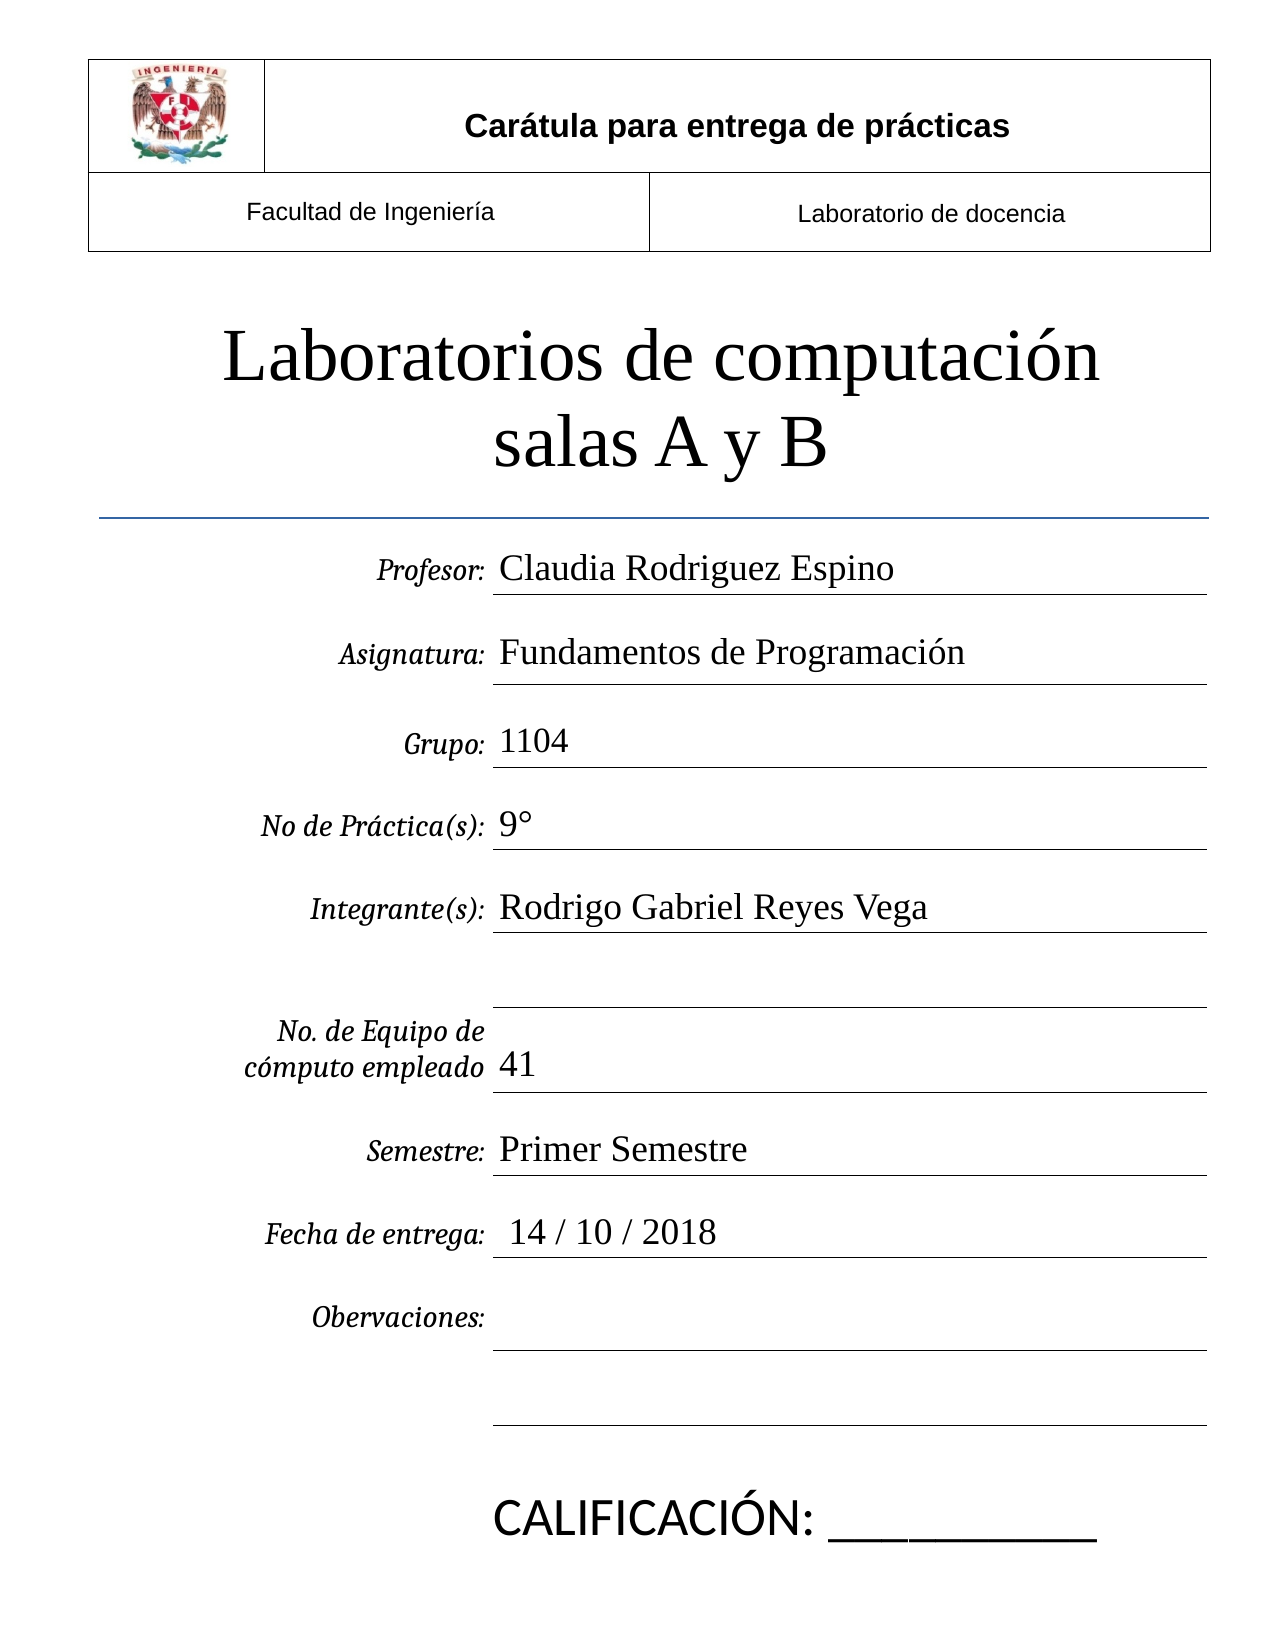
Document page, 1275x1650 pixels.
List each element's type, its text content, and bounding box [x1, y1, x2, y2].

table_header Carátula para entrega de prácticas [265, 60, 1210, 172]
table_header Claudia Rodriguez Espino [493, 519, 1207, 594]
text salas A y B [118, 396, 1205, 482]
table_cell Facultad de Ingeniería [89, 173, 649, 251]
table_cell Fundamentos de Programación [493, 595, 1207, 684]
table_cell No de Práctica(s): [118, 766, 493, 849]
table_cell Fecha de entrega: [118, 1175, 493, 1257]
text CALIFICACIÓN: __________ [118, 1483, 1205, 1549]
table_cell Laboratorio de docencia [650, 173, 1210, 251]
table_cell [493, 1258, 1207, 1350]
table_cell Asignatura: [118, 594, 493, 684]
table_cell [118, 1350, 493, 1425]
table_cell Semestre: [118, 1091, 493, 1174]
table_cell Obervaciones: [118, 1257, 493, 1350]
table_cell Grupo: [118, 684, 493, 766]
table_cell 1104 [493, 685, 1207, 766]
table_header [493, 511, 1207, 517]
table_header [89, 60, 264, 172]
table_cell Primer Semestre [493, 1093, 1207, 1174]
table_header [118, 511, 493, 517]
table_cell Rodrigo Gabriel Reyes Vega [493, 850, 1207, 932]
table_cell No. de Equipo de cómputo empleado [118, 1007, 493, 1091]
table_cell Integrante(s): [118, 849, 493, 932]
table_cell [493, 1351, 1207, 1425]
table_cell 41 [493, 1008, 1207, 1091]
table_cell [118, 932, 493, 1007]
table_cell [493, 933, 1207, 1007]
table_cell 9° [493, 768, 1207, 849]
table_cell 14 / 10 / 2018 [493, 1176, 1207, 1257]
text Laboratorios de computación [118, 310, 1205, 396]
table_header Profesor: [118, 519, 493, 594]
